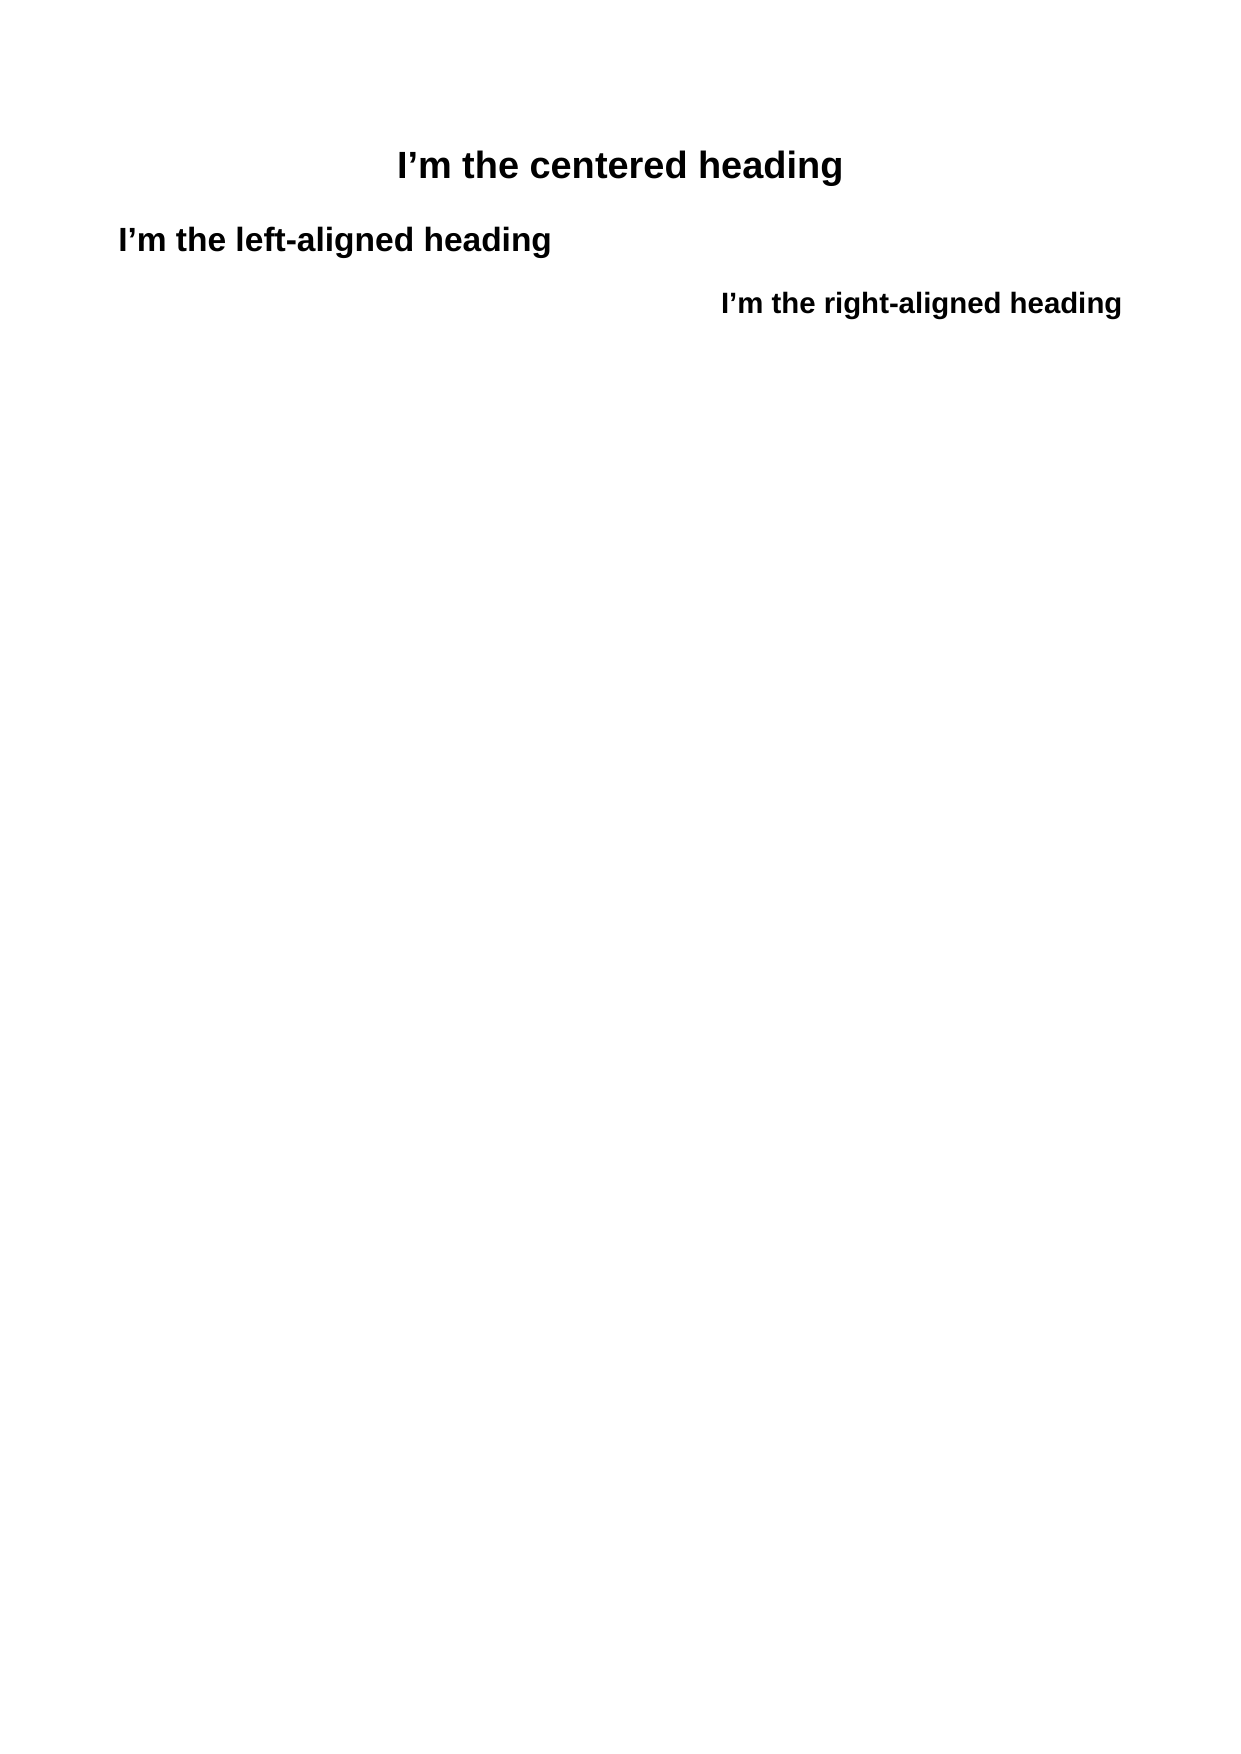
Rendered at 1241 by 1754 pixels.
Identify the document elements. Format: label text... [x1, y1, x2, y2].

subtitle I’m the centered heading [118, 143, 1122, 187]
subtitle I’m the left-aligned heading [118, 220, 1122, 259]
subtitle I’m the right-aligned heading [118, 286, 1122, 319]
